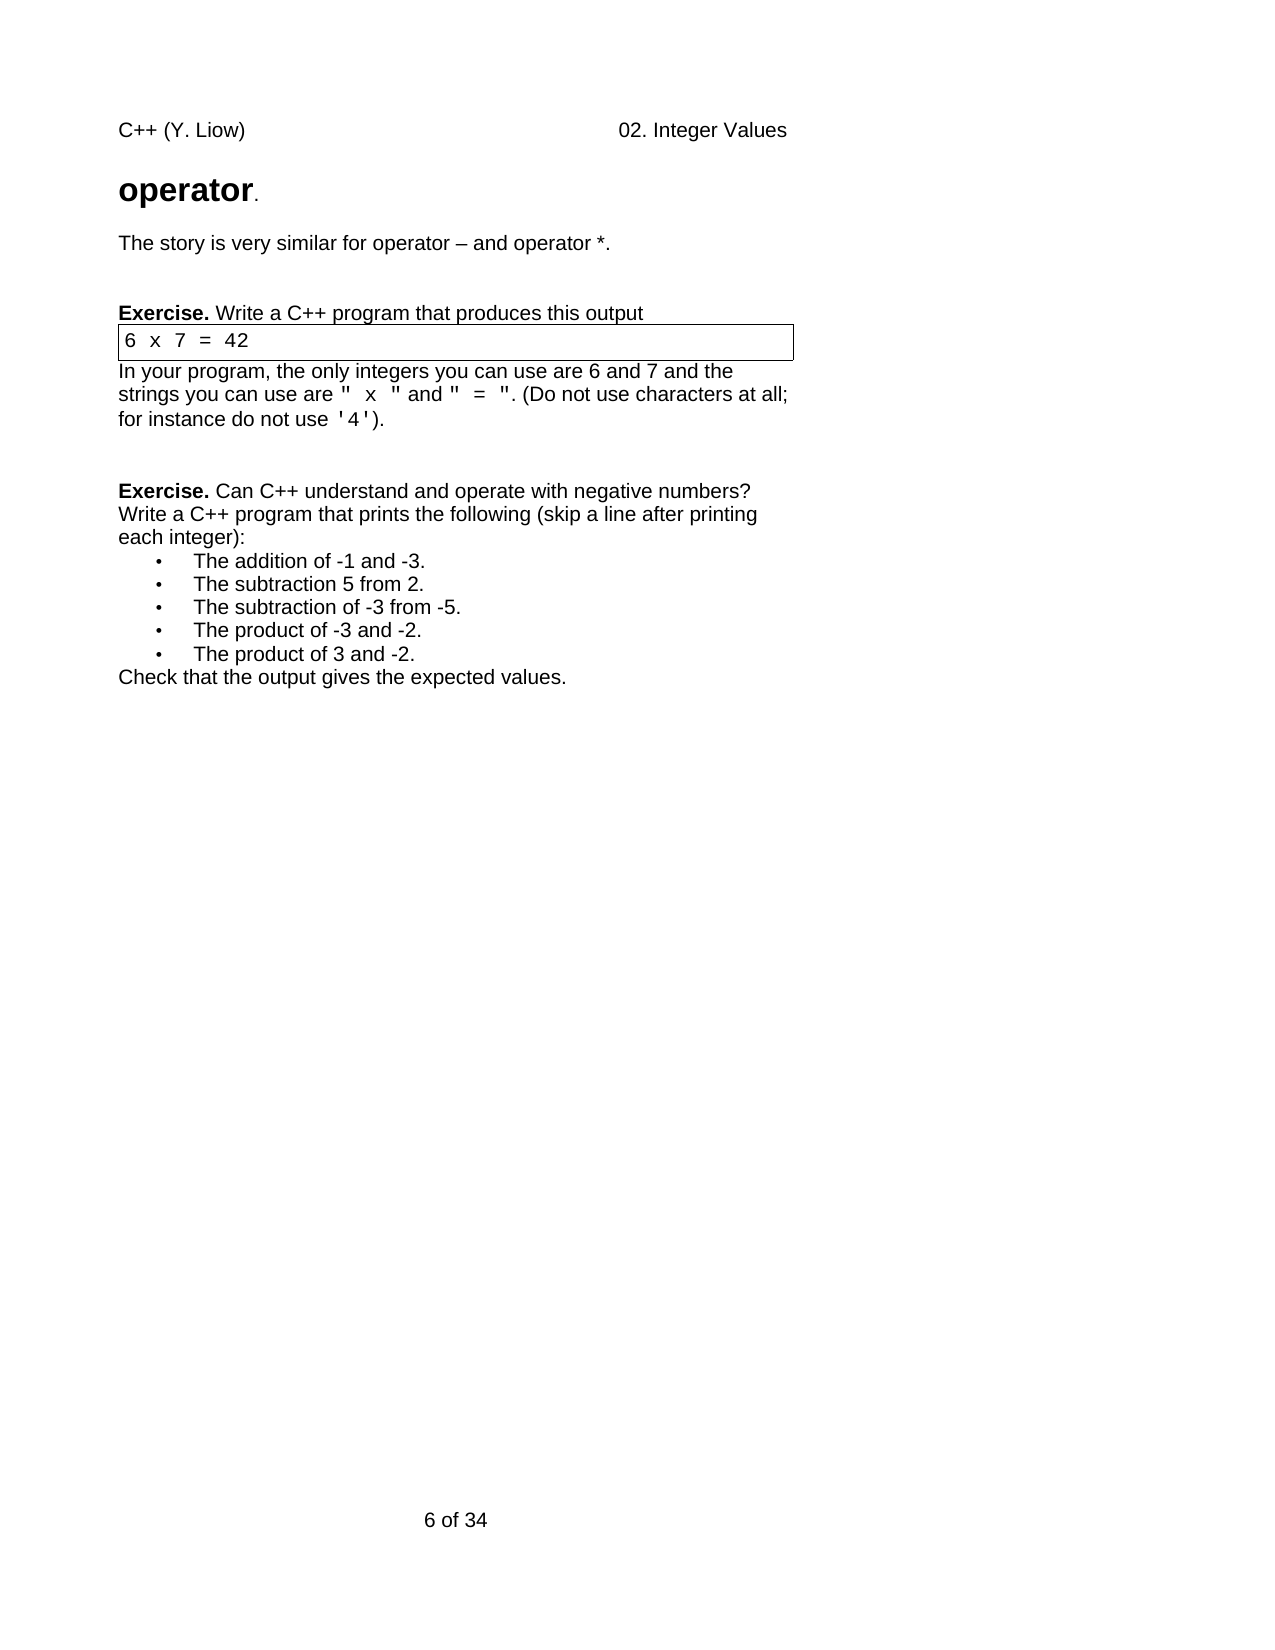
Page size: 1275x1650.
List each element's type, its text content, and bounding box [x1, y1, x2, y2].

list The product of -3 and -2. [156, 619, 793, 642]
text Exercise. Write a C++ program that produces this output [118, 301, 793, 324]
list The addition of -1 and -3. [156, 549, 793, 572]
text In your program, the only integers you can use are 6 and 7 and the strings you can use are " x " and " = ". (Do not use characters at all; for instance do not use '4'). [118, 361, 793, 433]
text Check that the output gives the expected values. [118, 665, 793, 688]
list The subtraction of -3 from -5. [156, 596, 793, 619]
list The product of 3 and -2. [156, 642, 793, 665]
table_header 6 x 7 = 42 [119, 325, 793, 359]
text operator. [118, 171, 793, 208]
list The subtraction 5 from 2. [156, 572, 793, 596]
text Exercise. Can C++ understand and operate with negative numbers? Write a C++ program that prints the following (skip a line after printing each integer): [118, 479, 793, 549]
text The story is very similar for operator – and operator *. [118, 231, 793, 254]
